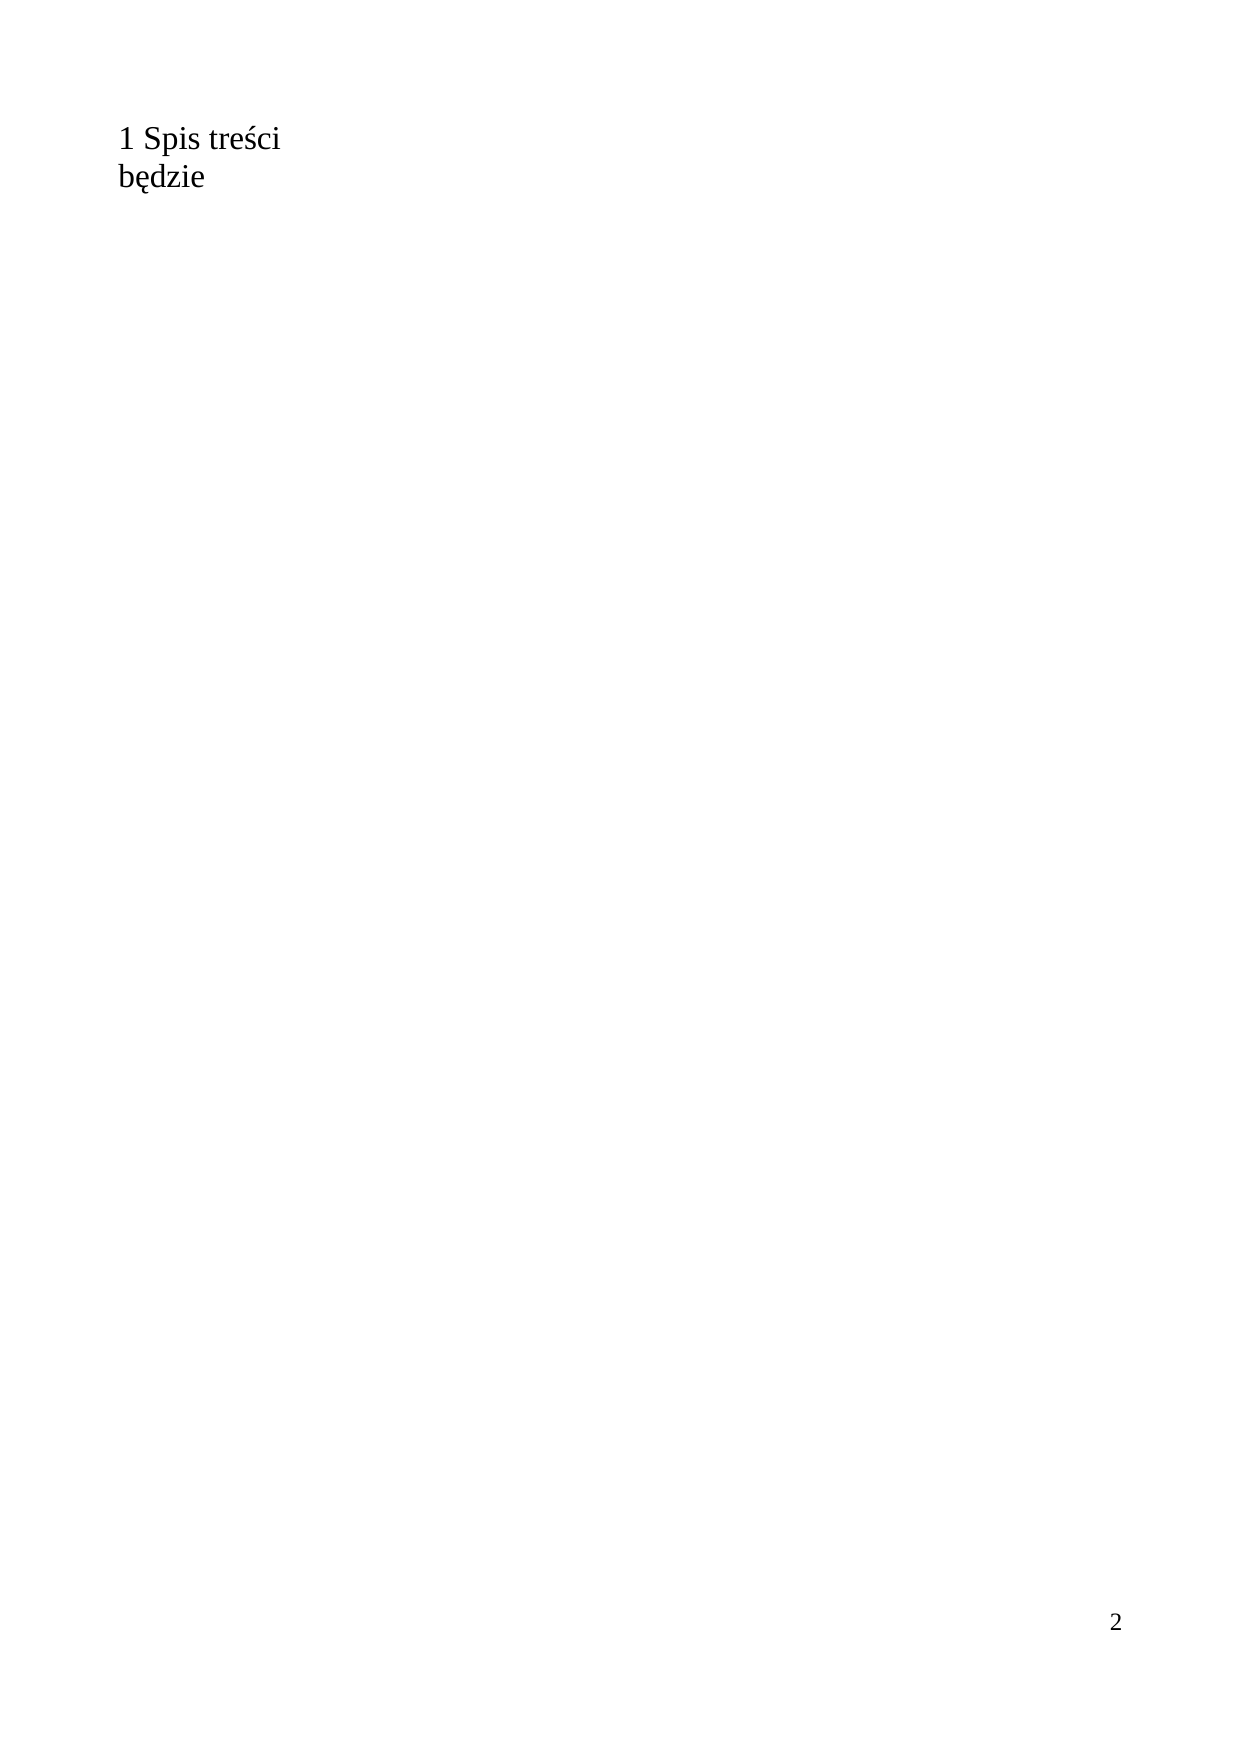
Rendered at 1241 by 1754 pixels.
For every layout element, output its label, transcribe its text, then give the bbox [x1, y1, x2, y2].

text będzie [118, 156, 1122, 195]
text 1 Spis treści [118, 118, 1122, 156]
